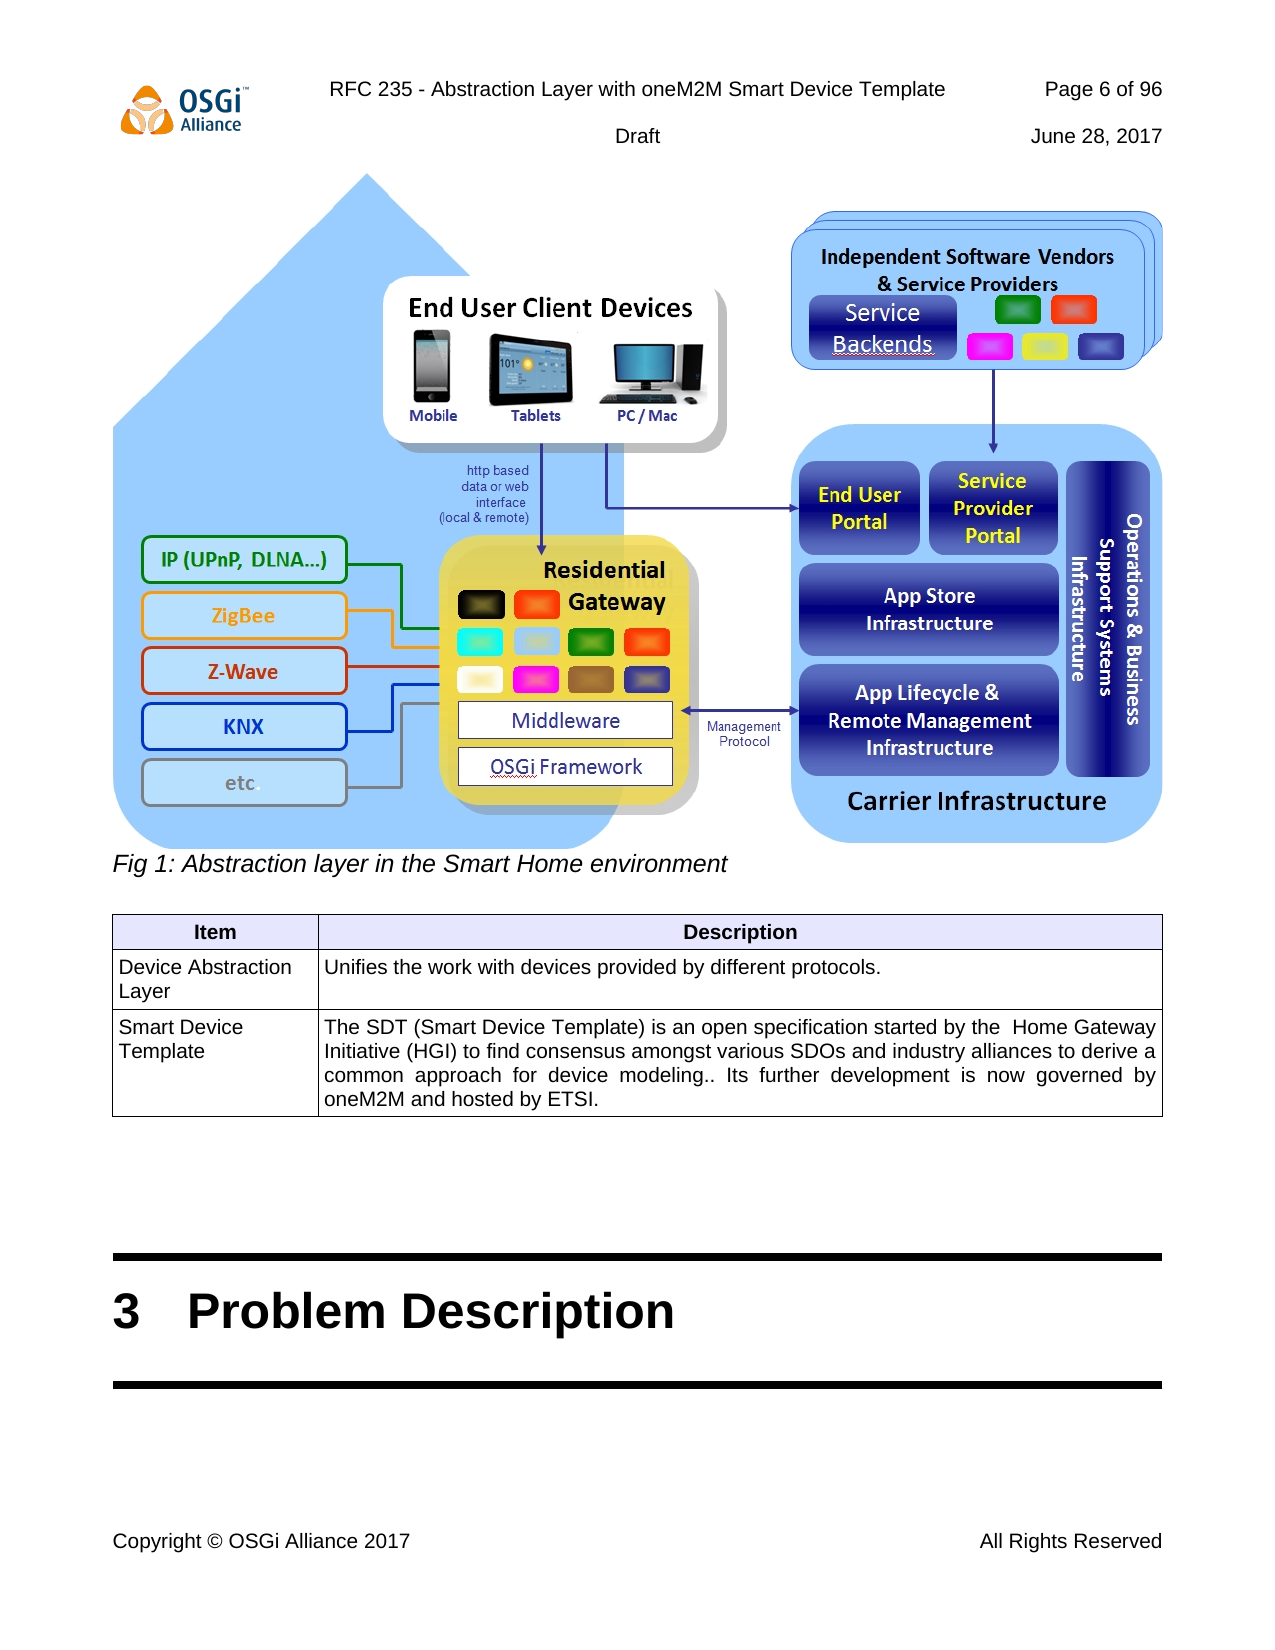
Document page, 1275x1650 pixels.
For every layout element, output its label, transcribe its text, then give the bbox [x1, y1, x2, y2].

picture [112, 171, 1163, 849]
subtitle Problem Description [112, 1254, 1162, 1389]
table_cell Device Abstraction Layer [113, 950, 318, 1009]
table_header Item [113, 915, 318, 949]
text Fig 1: Abstraction layer in the Smart Home environment [112, 849, 1162, 877]
table_cell Smart Device Template [113, 1010, 318, 1116]
picture [113, 78, 257, 142]
table_cell Unifies the work with devices provided by different protocols. [319, 950, 1162, 1009]
table_cell The SDT (Smart Device Template) is an open specification started by the Home Gateway Initiative (HGI) to find consensus amongst various SDOs and industry alliances to derive a common approach for device modeling.. Its further development is now governed by oneM2M and hosted by ETSI. [319, 1010, 1162, 1116]
table_header Description [319, 915, 1162, 949]
